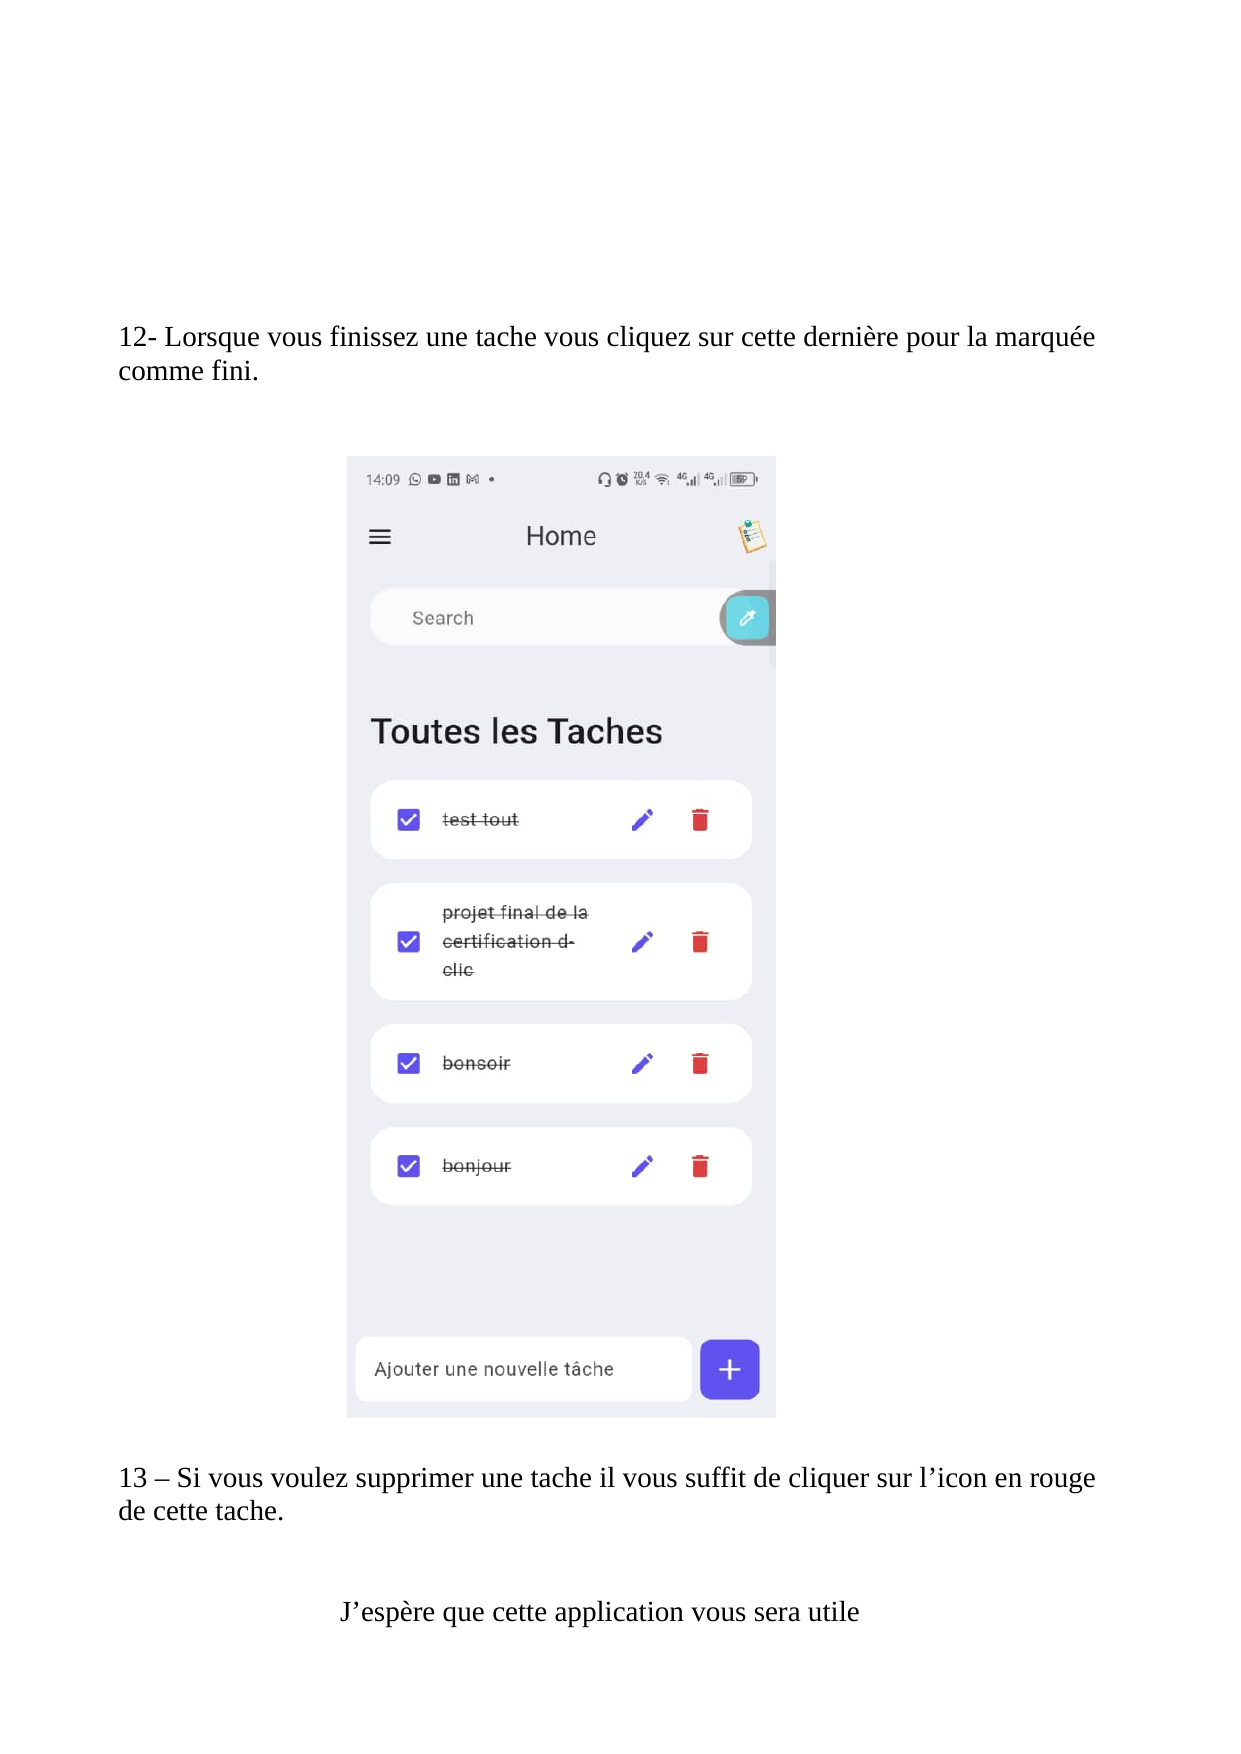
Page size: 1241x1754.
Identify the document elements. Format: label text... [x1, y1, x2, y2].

text 13 – Si vous voulez supprimer une tache il vous suffit de cliquer sur l’icon en rouge de cette tache. J’espère que cette application vous sera utile [118, 1460, 1122, 1627]
text 12- Lorsque vous finissez une tache vous cliquez sur cette dernière pour la marquée comme fini. [118, 319, 1122, 386]
picture [346, 456, 776, 1418]
